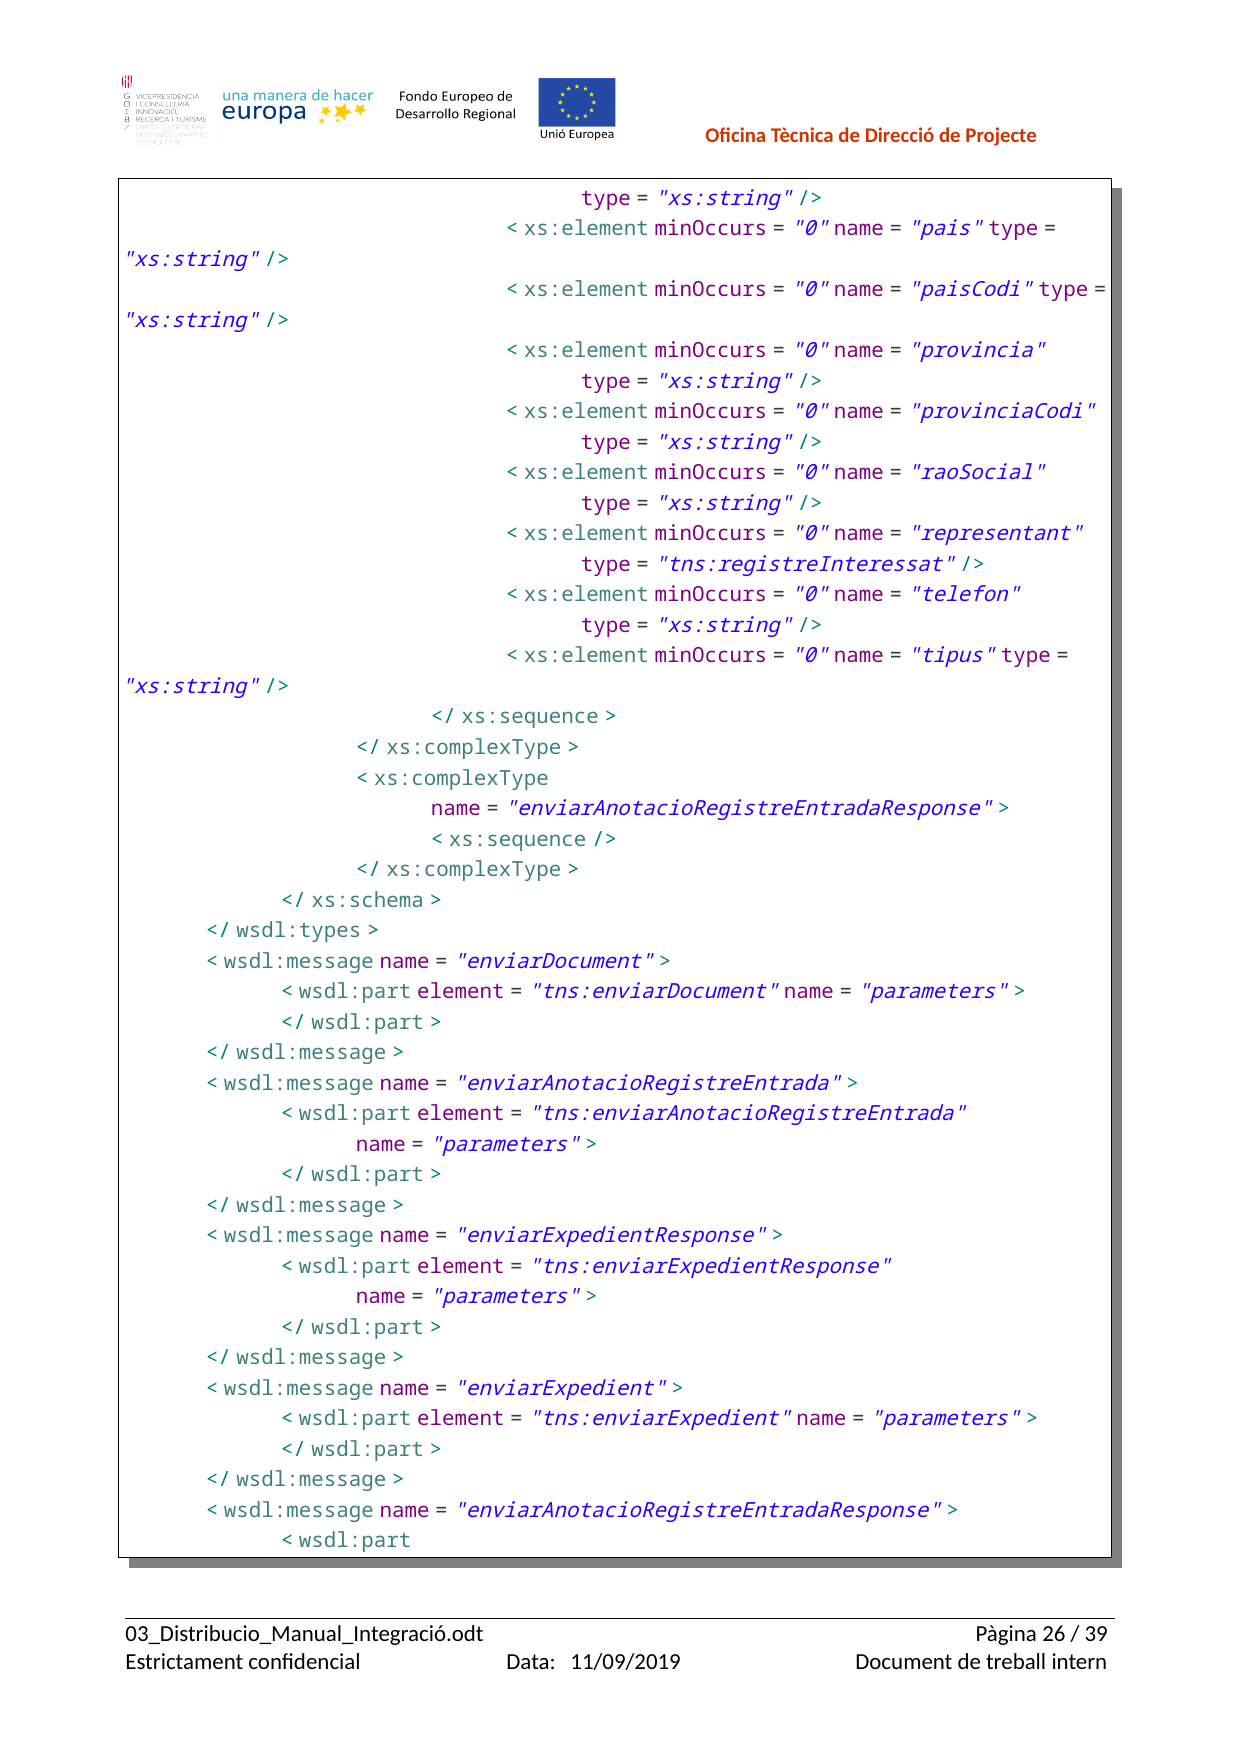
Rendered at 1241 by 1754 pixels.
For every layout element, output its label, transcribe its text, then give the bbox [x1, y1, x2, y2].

text < xs:element minOccurs = "0" name = "raoSocial" [119, 452, 1111, 483]
picture [118, 73, 213, 147]
text </ wsdl:part > [119, 1002, 1111, 1032]
text </ wsdl:part > [119, 1154, 1111, 1185]
text < xs:element minOccurs = "0" name = "pais" type = "xs:string" /> [119, 208, 1111, 269]
text </ wsdl:message > [119, 1337, 1111, 1368]
text </ xs:complexType > [119, 849, 1111, 880]
text type = "xs:string" /> [119, 422, 1111, 452]
text type = "tns:registreInteressat" /> [119, 544, 1111, 574]
text name = "enviarAnotacioRegistreEntradaResponse" > [119, 788, 1111, 819]
text < xs:element minOccurs = "0" name = "telefon" [119, 574, 1111, 605]
text type = "xs:string" /> [119, 179, 1111, 208]
text </ wsdl:types > [119, 910, 1111, 941]
text type = "xs:string" /> [119, 483, 1111, 513]
text < xs:element minOccurs = "0" name = "provincia" [119, 330, 1111, 361]
text < wsdl:part element = "tns:enviarDocument" name = "parameters" > [119, 971, 1111, 1002]
text type = "xs:string" /> [119, 605, 1111, 636]
text < wsdl:message name = "enviarDocument" > [119, 941, 1111, 971]
text < wsdl:message name = "enviarExpedientResponse" > [119, 1215, 1111, 1246]
text </ wsdl:message > [119, 1459, 1111, 1490]
picture [219, 73, 621, 147]
text < wsdl:part element = "tns:enviarExpedient" name = "parameters" > [119, 1398, 1111, 1429]
text </ wsdl:part > [119, 1429, 1111, 1459]
text < xs:element minOccurs = "0" name = "paisCodi" type = "xs:string" /> [119, 269, 1111, 330]
text < xs:element minOccurs = "0" name = "tipus" type = "xs:string" /> [119, 636, 1111, 697]
text </ wsdl:message > [119, 1185, 1111, 1215]
text < xs:element minOccurs = "0" name = "provinciaCodi" [119, 391, 1111, 422]
text < xs:sequence /> [119, 819, 1111, 849]
text < wsdl:message name = "enviarAnotacioRegistreEntrada" > [119, 1063, 1111, 1093]
text </ xs:schema > [119, 880, 1111, 910]
text name = "parameters" > [119, 1276, 1111, 1307]
text </ wsdl:message > [119, 1032, 1111, 1063]
text < wsdl:part [119, 1521, 1111, 1557]
text < wsdl:message name = "enviarAnotacioRegistreEntradaResponse" > [119, 1490, 1111, 1521]
text type = "xs:string" /> [119, 361, 1111, 391]
text name = "parameters" > [119, 1124, 1111, 1154]
text < wsdl:message name = "enviarExpedient" > [119, 1368, 1111, 1398]
text </ wsdl:part > [119, 1307, 1111, 1337]
text < xs:element minOccurs = "0" name = "representant" [119, 513, 1111, 544]
text </ xs:sequence > [119, 697, 1111, 727]
text < xs:complexType [119, 758, 1111, 788]
text < wsdl:part element = "tns:enviarAnotacioRegistreEntrada" [119, 1093, 1111, 1124]
text </ xs:complexType > [119, 727, 1111, 758]
text < wsdl:part element = "tns:enviarExpedientResponse" [119, 1246, 1111, 1276]
